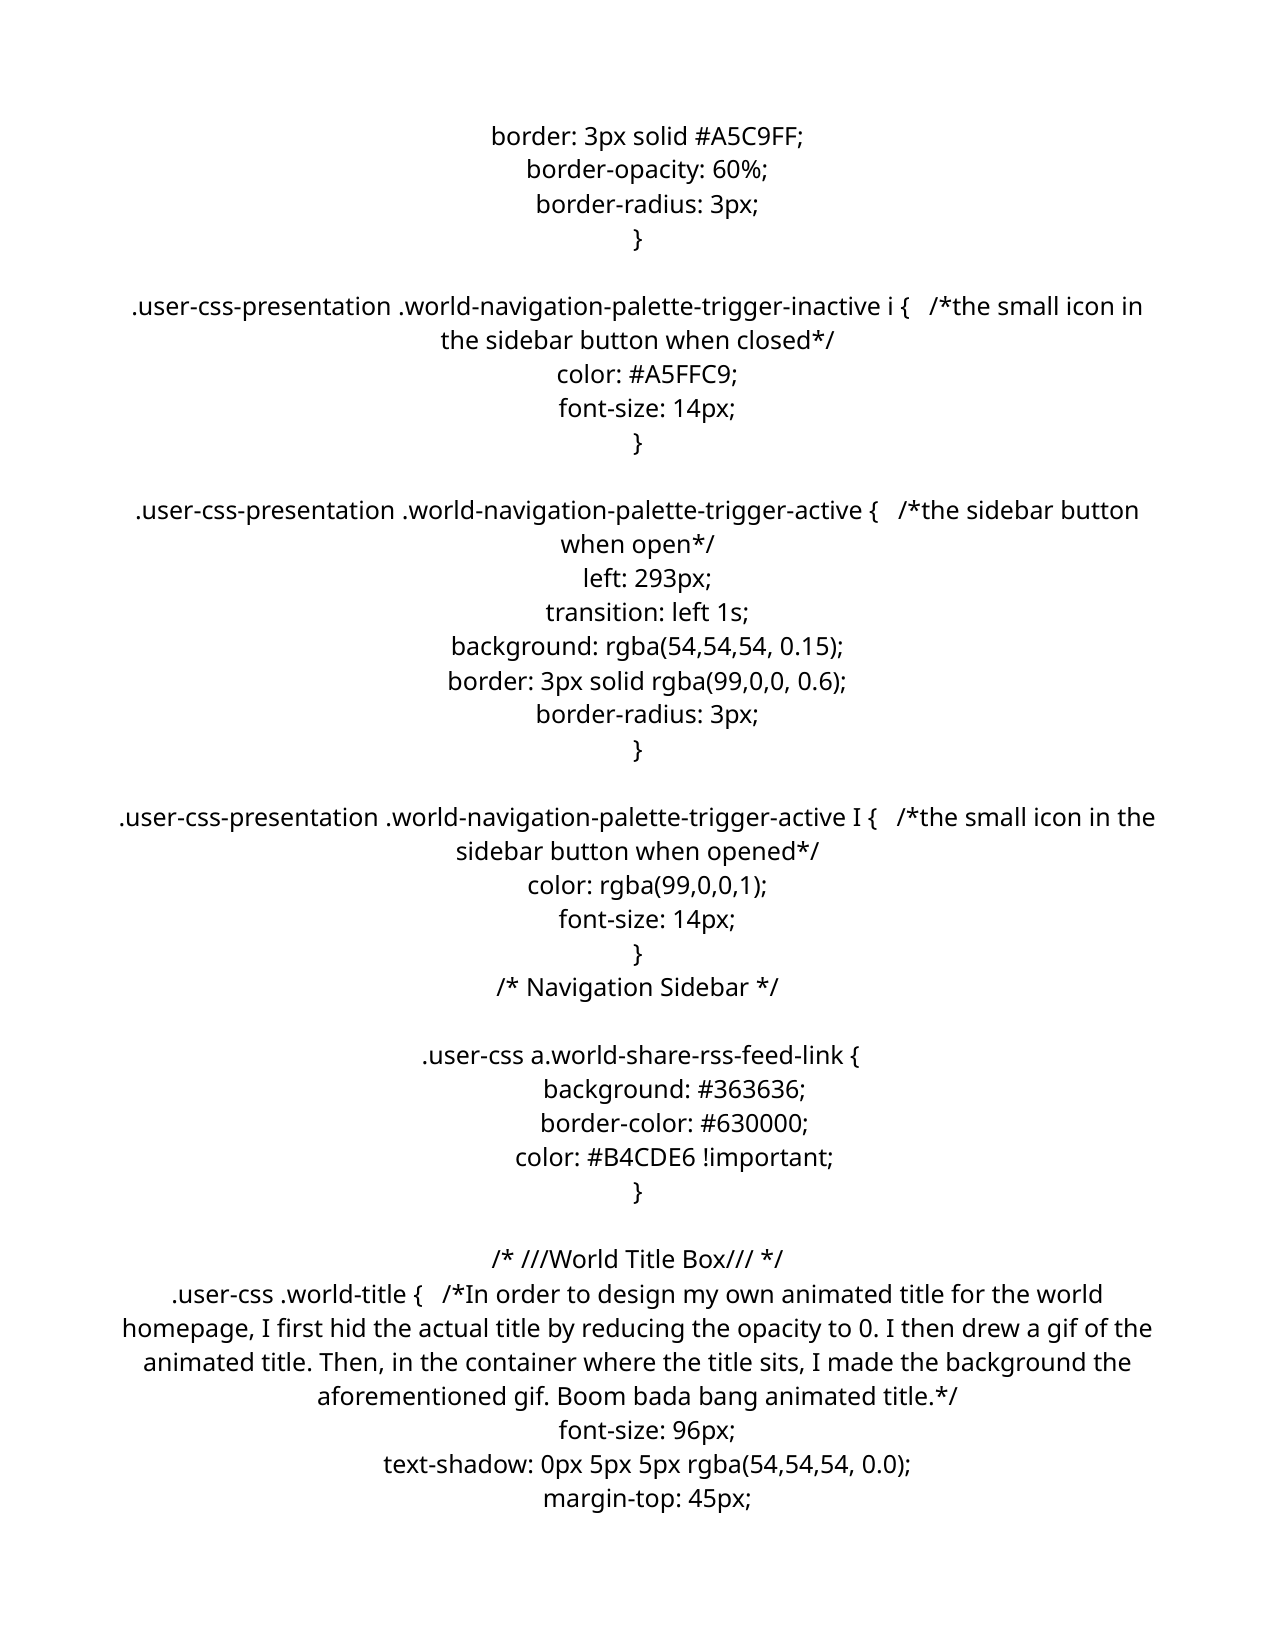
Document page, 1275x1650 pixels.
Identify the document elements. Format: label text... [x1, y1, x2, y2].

text border-radius: 3px; [118, 186, 1157, 220]
text transition: left 1s; [118, 595, 1157, 629]
text border-opacity: 60%; [118, 152, 1157, 186]
text border-radius: 3px; [118, 697, 1157, 731]
text left: 293px; [118, 561, 1157, 595]
text font-size: 14px; [118, 391, 1157, 425]
text .user-css-presentation .world-navigation-palette-trigger-active { /*the sidebar button when open*/ [118, 493, 1157, 561]
text border-color: #630000; [118, 1106, 1157, 1140]
text .user-css .world-title { /*In order to design my own animated title for the world homepage, I first hid the actual title by reducing the opacity to 0. I then drew a gif of the animated title. Then, in the container where the title sits, I made the background the aforementioned gif. Boom bada bang animated title.*/ [118, 1276, 1157, 1412]
text border: 3px solid rgba(99,0,0, 0.6); [118, 663, 1157, 697]
text } [118, 220, 1157, 254]
text .user-css-presentation .world-navigation-palette-trigger-inactive i { /*the small icon in the sidebar button when closed*/ [118, 288, 1157, 357]
text /* ///World Title Box/// */ [118, 1242, 1157, 1276]
text } [118, 1174, 1157, 1208]
text color: #A5FFC9; [118, 357, 1157, 391]
text } [118, 936, 1157, 970]
text margin-top: 45px; [118, 1481, 1157, 1515]
text .user-css-presentation .world-navigation-palette-trigger-active I { /*the small icon in the sidebar button when opened*/ [118, 799, 1157, 867]
text } [118, 425, 1157, 459]
text font-size: 96px; [118, 1412, 1157, 1447]
text color: rgba(99,0,0,1); [118, 867, 1157, 902]
text } [118, 731, 1157, 765]
text text-shadow: 0px 5px 5px rgba(54,54,54, 0.0); [118, 1447, 1157, 1481]
text color: #B4CDE6 !important; [118, 1140, 1157, 1174]
text .user-css a.world-share-rss-feed-link { [118, 1038, 1157, 1072]
text background: #363636; [118, 1072, 1157, 1106]
text border: 3px solid #A5C9FF; [118, 118, 1157, 152]
text background: rgba(54,54,54, 0.15); [118, 629, 1157, 663]
text font-size: 14px; [118, 902, 1157, 936]
text /* Navigation Sidebar */ [118, 970, 1157, 1004]
